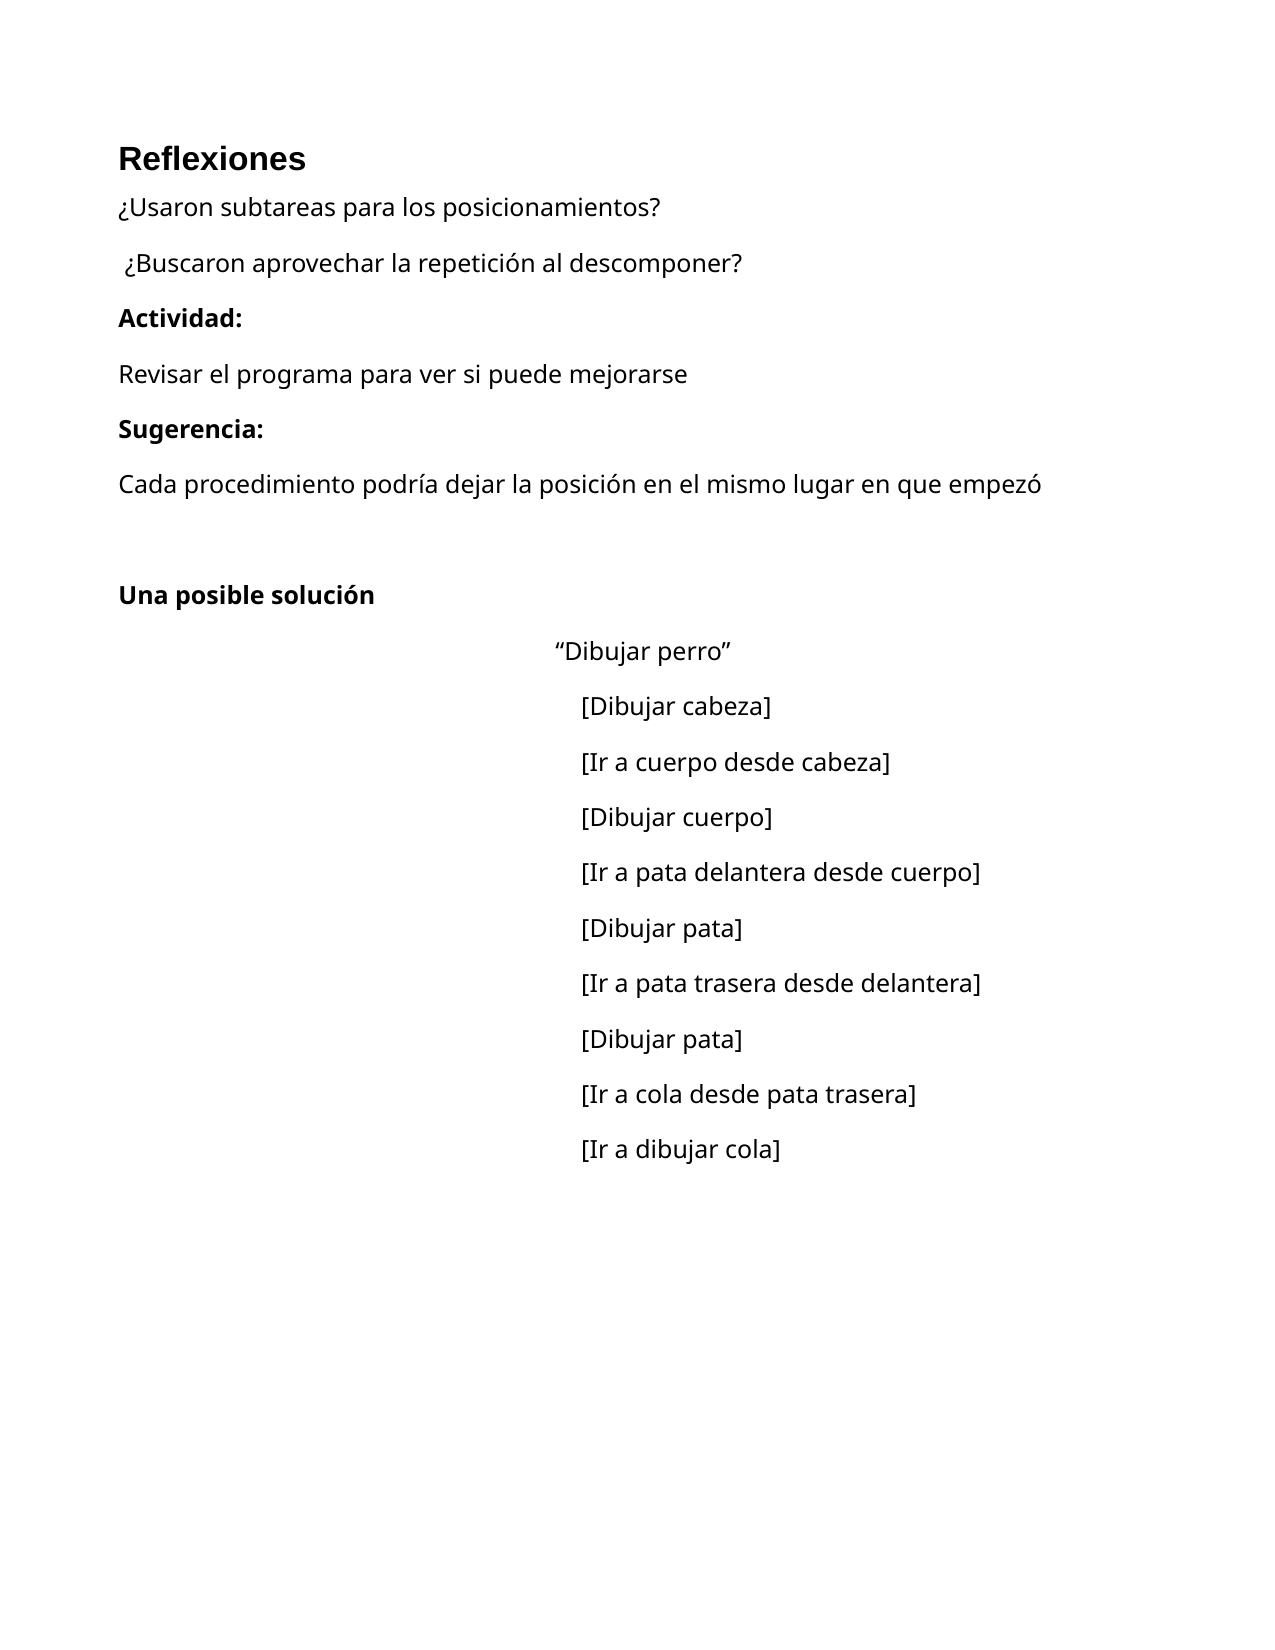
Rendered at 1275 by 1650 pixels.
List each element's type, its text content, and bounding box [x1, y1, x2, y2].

text Cada procedimiento podría dejar la posición en el mismo lugar en que empezó [118, 467, 1157, 501]
subtitle Reflexiones [118, 139, 1157, 178]
text Una posible solución [118, 578, 1157, 612]
text “Dibujar perro” [118, 633, 1157, 667]
text [Dibujar cabeza] [118, 689, 1157, 723]
text Actividad: [118, 301, 1157, 335]
text ¿Usaron subtareas para los posicionamientos? [118, 190, 1157, 224]
text Revisar el programa para ver si puede mejorarse [118, 356, 1157, 390]
text Sugerencia: [118, 412, 1157, 446]
text [Ir a cola desde pata trasera] [118, 1077, 1157, 1111]
text ¿Buscaron aprovechar la repetición al descomponer? [118, 246, 1157, 279]
text [Dibujar cuerpo] [118, 800, 1157, 834]
text [Dibujar pata] [118, 1021, 1157, 1055]
text [Ir a pata delantera desde cuerpo] [118, 855, 1157, 889]
text [Ir a cuerpo desde cabeza] [118, 744, 1157, 778]
text [Ir a pata trasera desde delantera] [118, 966, 1157, 1000]
text [Ir a dibujar cola] [118, 1132, 1157, 1166]
text [Dibujar pata] [118, 911, 1157, 944]
